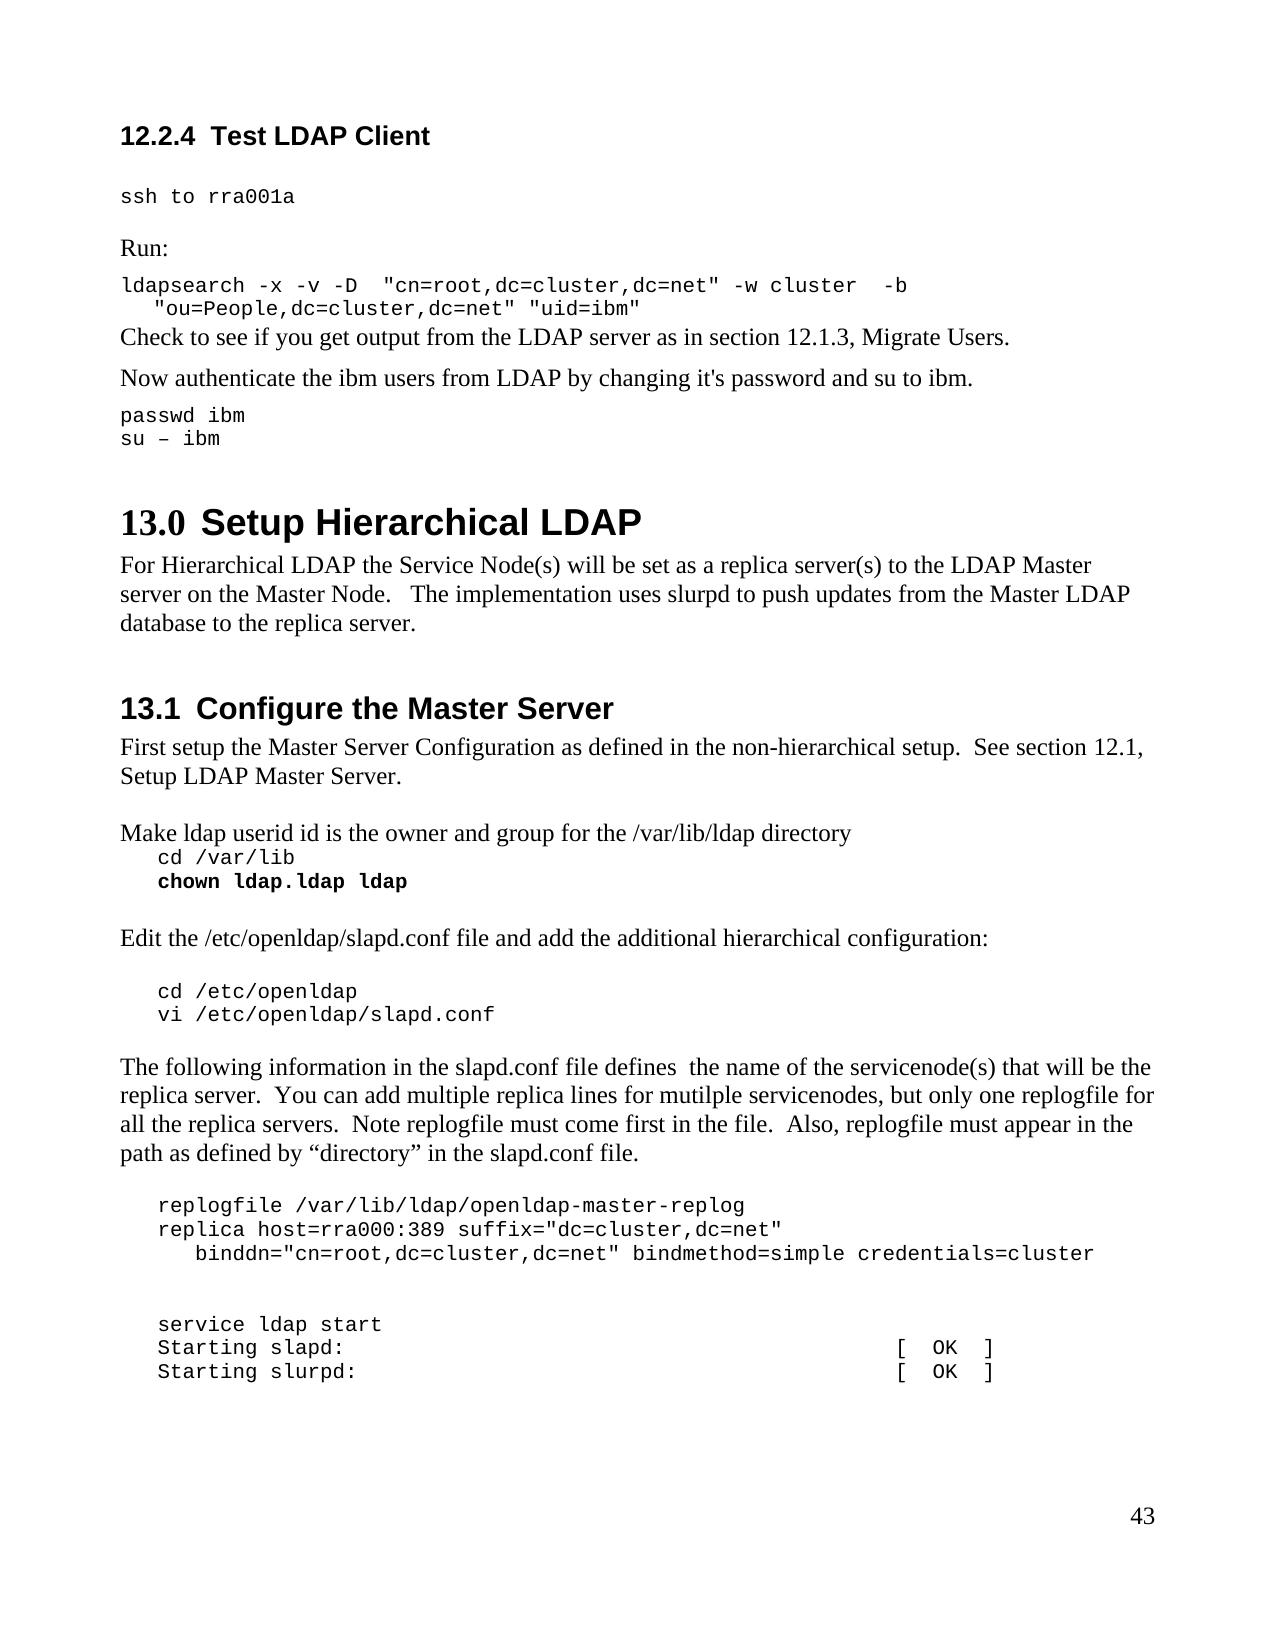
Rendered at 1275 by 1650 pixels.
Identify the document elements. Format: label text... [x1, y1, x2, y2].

text First setup the Master Server Configuration as defined in the non-hierarchical setup. See section 12.1, Setup LDAP Master Server. [120, 732, 1155, 790]
text Starting slurpd: [ OK ] [157, 1361, 1155, 1385]
text ldapsearch -x -v -D "cn=root,dc=cluster,dc=net" -w cluster -b "ou=People,dc=cluster,dc=net" "uid=ibm" [120, 275, 1155, 322]
text vi /etc/openldap/slapd.conf [157, 1004, 1155, 1028]
text Make ldap userid id is the owner and group for the /var/lib/ldap directory [120, 818, 1155, 847]
subtitle Configure the Master Server [120, 690, 1155, 726]
text su – ibm [120, 428, 1155, 452]
text replogfile /var/lib/ldap/openldap-master-replog [157, 1196, 1155, 1219]
text Check to see if you get output from the LDAP server as in section 12.1.3, Migrate Users. [120, 322, 1155, 351]
text Now authenticate the ibm users from LDAP by changing it's password and su to ibm. [120, 363, 1155, 392]
text passwd ibm [120, 404, 1155, 428]
text cd /var/lib [157, 847, 1155, 871]
text Starting slapd: [ OK ] [157, 1337, 1155, 1361]
text For Hierarchical LDAP the Service Node(s) will be set as a replica server(s) to the LDAP Master server on the Master Node. The implementation uses slurpd to push updates from the Master LDAP database to the replica server. [120, 550, 1155, 636]
text Edit the /etc/openldap/slapd.conf file and add the additional hierarchical configuration: [120, 923, 1155, 952]
subtitle Setup Hierarchical LDAP [120, 501, 1155, 544]
text Run: [120, 233, 1155, 262]
text ssh to rra001a [120, 186, 1155, 210]
text chown ldap.ldap ldap [157, 871, 1155, 894]
subtitle Test LDAP Client [120, 120, 1155, 151]
text The following information in the slapd.conf file defines the name of the servicenode(s) that will be the replica server. You can add multiple replica lines for mutilple servicenodes, but only one replogfile for all the replica servers. Note replogfile must come first in the file. Also, replogfile must appear in the path as defined by “directory” in the slapd.conf file. [120, 1052, 1155, 1167]
text service ldap start [157, 1314, 1155, 1337]
text replica host=rra000:389 suffix="dc=cluster,dc=net" binddn="cn=root,dc=cluster,dc=net" bindmethod=simple credentials=cluster [157, 1219, 1155, 1266]
text cd /etc/openldap [157, 981, 1155, 1004]
